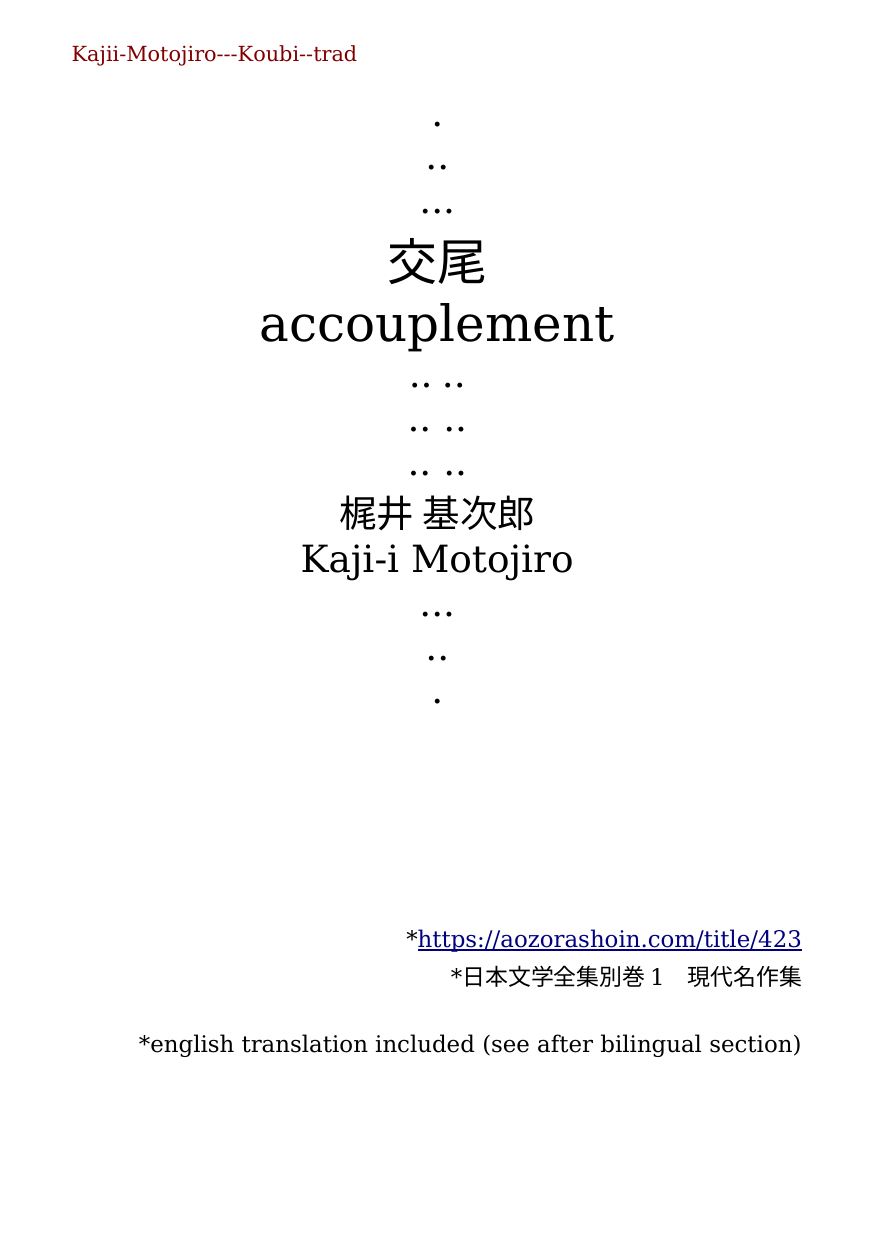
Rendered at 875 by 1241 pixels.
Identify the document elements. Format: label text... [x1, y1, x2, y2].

text *https://aozorashoin.com/title/423 [72, 927, 802, 953]
text Kajii-Motojiro---Koubi--trad [71, 42, 803, 66]
text *日本文学全集別巻1 現代名作集 [72, 959, 802, 992]
subtitle . .. ... 交尾 accouplement .. .. .. .. .. .. 梶井 基次郎 Kaji-i Motojiro ... .. . [36, 91, 838, 713]
text *english translation included (see after bilingual section) [72, 1031, 802, 1058]
